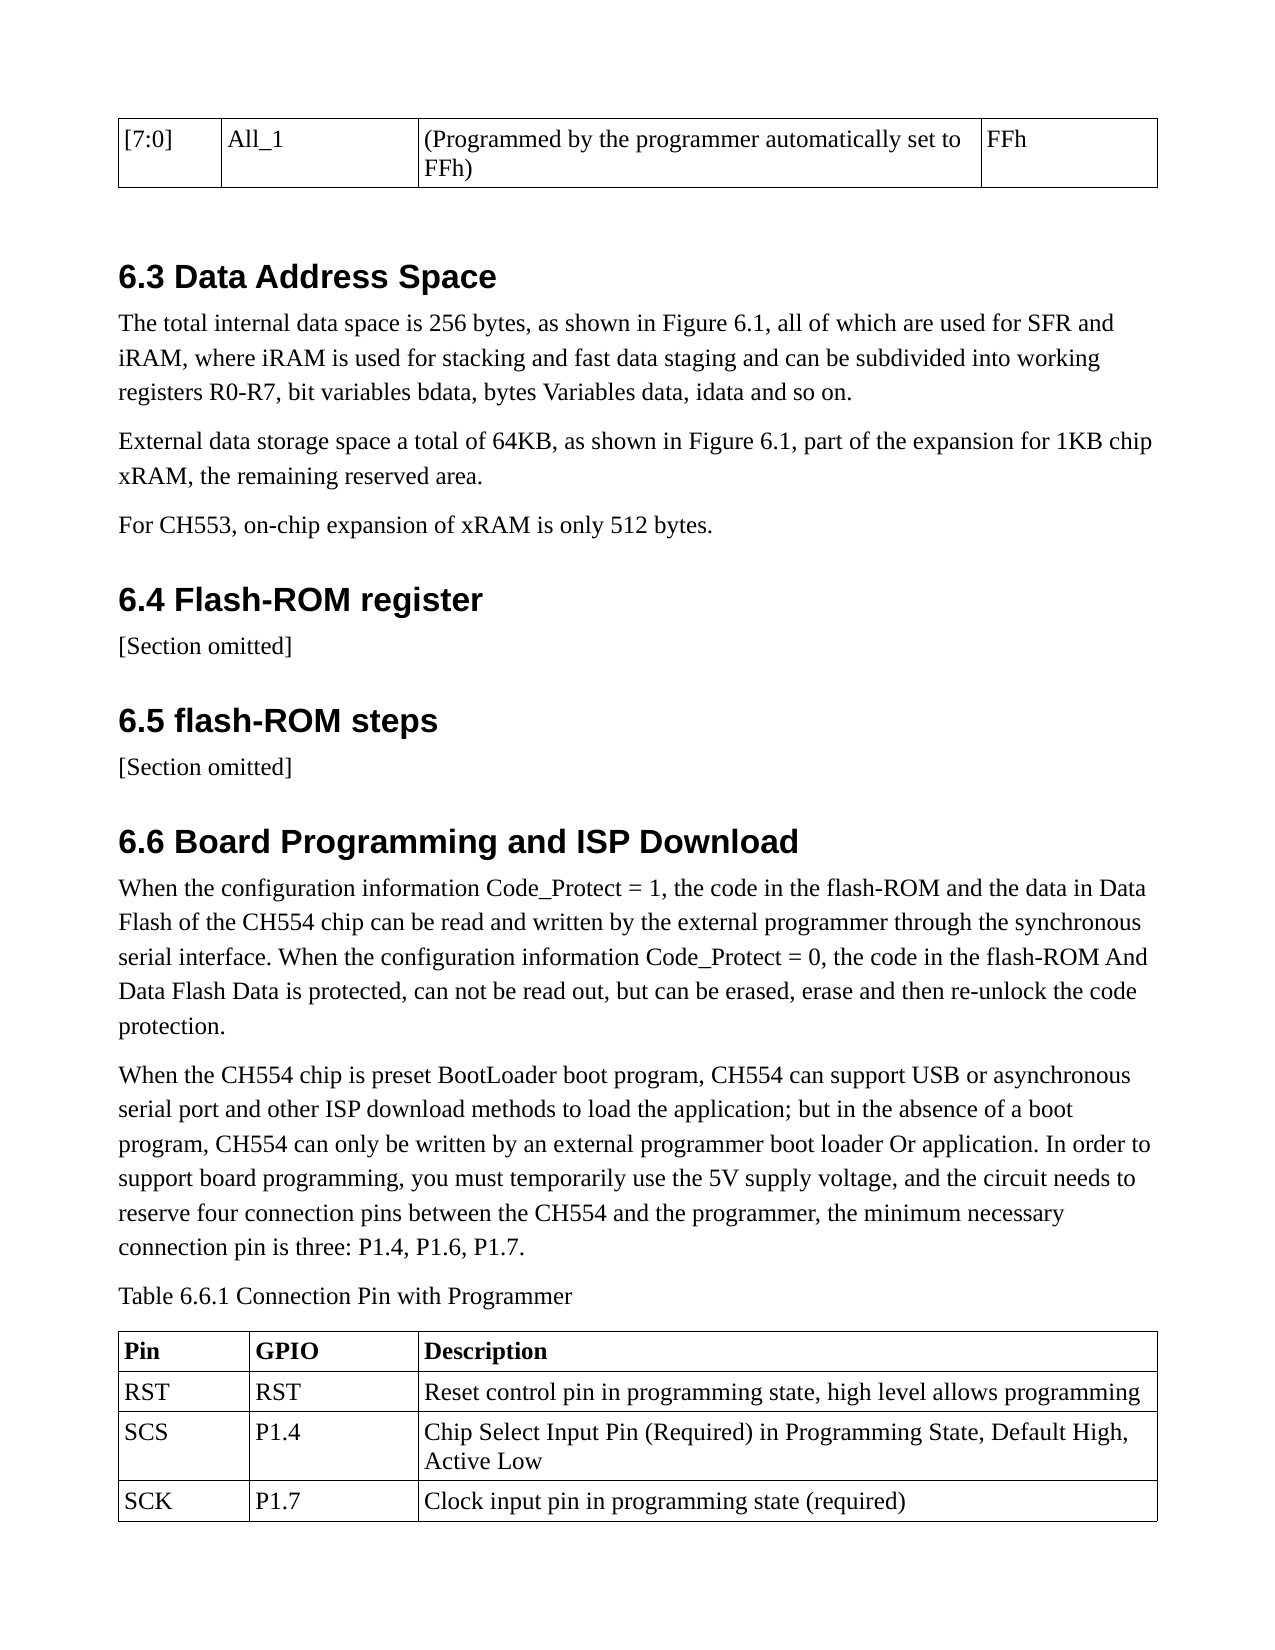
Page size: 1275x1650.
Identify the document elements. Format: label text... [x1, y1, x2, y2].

text [Section omitted] [118, 752, 1157, 781]
text The total internal data space is 256 bytes, as shown in Figure 6.1, all of which are used for SFR and iRAM, where iRAM is used for stacking and fast data staging and can be subdivided into working registers R0-R7, bit variables bdata, bytes Variables data, idata and so on. [118, 308, 1157, 406]
table_header Pin [119, 1332, 249, 1371]
table_cell FFh [982, 119, 1157, 187]
text Table 6.6.1 Connection Pin with Programmer [118, 1281, 1157, 1310]
table_cell SCK [119, 1481, 249, 1521]
text External data storage space a total of 64KB, as shown in Figure 6.1, part of the expansion for 1KB chip xRAM, the remaining reserved area. [118, 426, 1157, 489]
text [Section omitted] [118, 631, 1157, 660]
table_cell RST [250, 1372, 418, 1411]
table_cell P1.7 [250, 1481, 418, 1521]
table_cell P1.4 [250, 1412, 418, 1480]
table_cell Clock input pin in programming state (required) [419, 1481, 1157, 1521]
table_header Description [419, 1332, 1157, 1371]
text When the CH554 chip is preset BootLoader boot program, CH554 can support USB or asynchronous serial port and other ISP download methods to load the application; but in the absence of a boot program, CH554 can only be written by an external programmer boot loader Or application. In order to support board programming, you must temporarily use the 5V supply voltage, and the circuit needs to reserve four connection pins between the CH554 and the programmer, the minimum necessary connection pin is three: P1.4, P1.6, P1.7. [118, 1060, 1157, 1261]
table_cell RST [119, 1372, 249, 1411]
subtitle 6.6 Board Programming and ISP Download [118, 822, 1157, 861]
table_cell SCS [119, 1412, 249, 1480]
text For CH553, on-chip expansion of xRAM is only 512 bytes. [118, 510, 1157, 539]
table_cell All_1 [222, 119, 418, 187]
table_cell (Programmed by the programmer automatically set to FFh) [419, 119, 981, 187]
subtitle 6.4 Flash-ROM register [118, 580, 1157, 618]
table_cell [7:0] [119, 119, 221, 187]
text When the configuration information Code_Protect = 1, the code in the flash-ROM and the data in Data Flash of the CH554 chip can be read and written by the external programmer through the synchronous serial interface. When the configuration information Code_Protect = 0, the code in the flash-ROM And Data Flash Data is protected, can not be read out, but can be erased, erase and then re-unlock the code protection. [118, 873, 1157, 1040]
subtitle 6.5 flash-ROM steps [118, 701, 1157, 739]
table_cell Reset control pin in programming state, high level allows programming [419, 1372, 1157, 1411]
table_header GPIO [250, 1332, 418, 1371]
subtitle 6.3 Data Address Space [118, 257, 1157, 296]
table_cell Chip Select Input Pin (Required) in Programming State, Default High, Active Low [419, 1412, 1157, 1480]
